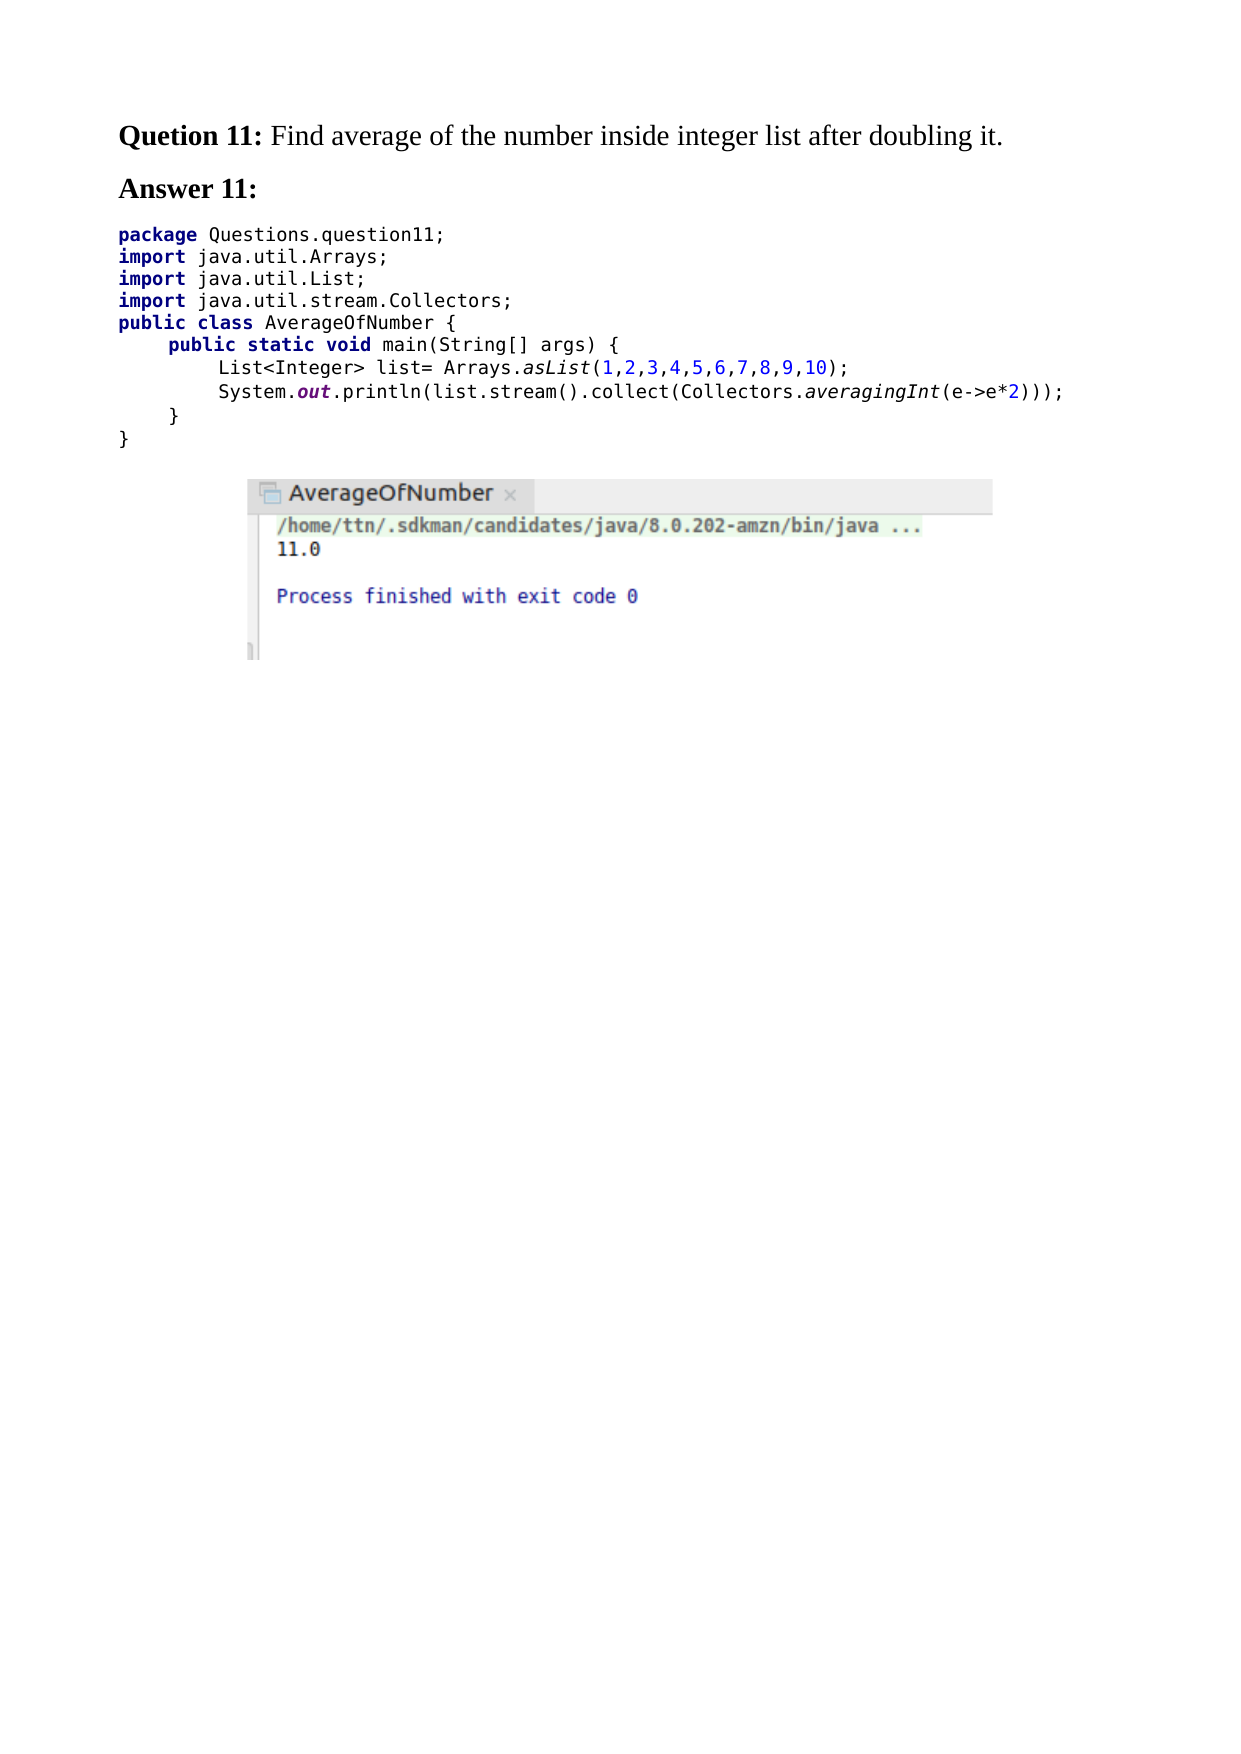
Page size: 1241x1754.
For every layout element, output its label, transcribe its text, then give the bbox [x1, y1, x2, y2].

text import java.util.stream.Collectors; [118, 290, 1122, 312]
text Quetion 11: Find average of the number inside integer list after doubling it. [118, 118, 1122, 152]
text } [118, 405, 1122, 428]
text List<Integer> list= Arrays.asList(1,2,3,4,5,6,7,8,9,10); [118, 357, 1122, 381]
text import java.util.List; [118, 268, 1122, 290]
text public static void main(String[] args) { [118, 334, 1122, 357]
text package Questions.question11; [118, 224, 1122, 246]
text public class AverageOfNumber { [118, 312, 1122, 334]
text Answer 11: [118, 171, 1122, 205]
picture [247, 479, 993, 660]
text } [118, 428, 1122, 450]
text System.out.println(list.stream().collect(Collectors.averagingInt(e->e*2))); [118, 381, 1122, 405]
text import java.util.Arrays; [118, 246, 1122, 268]
